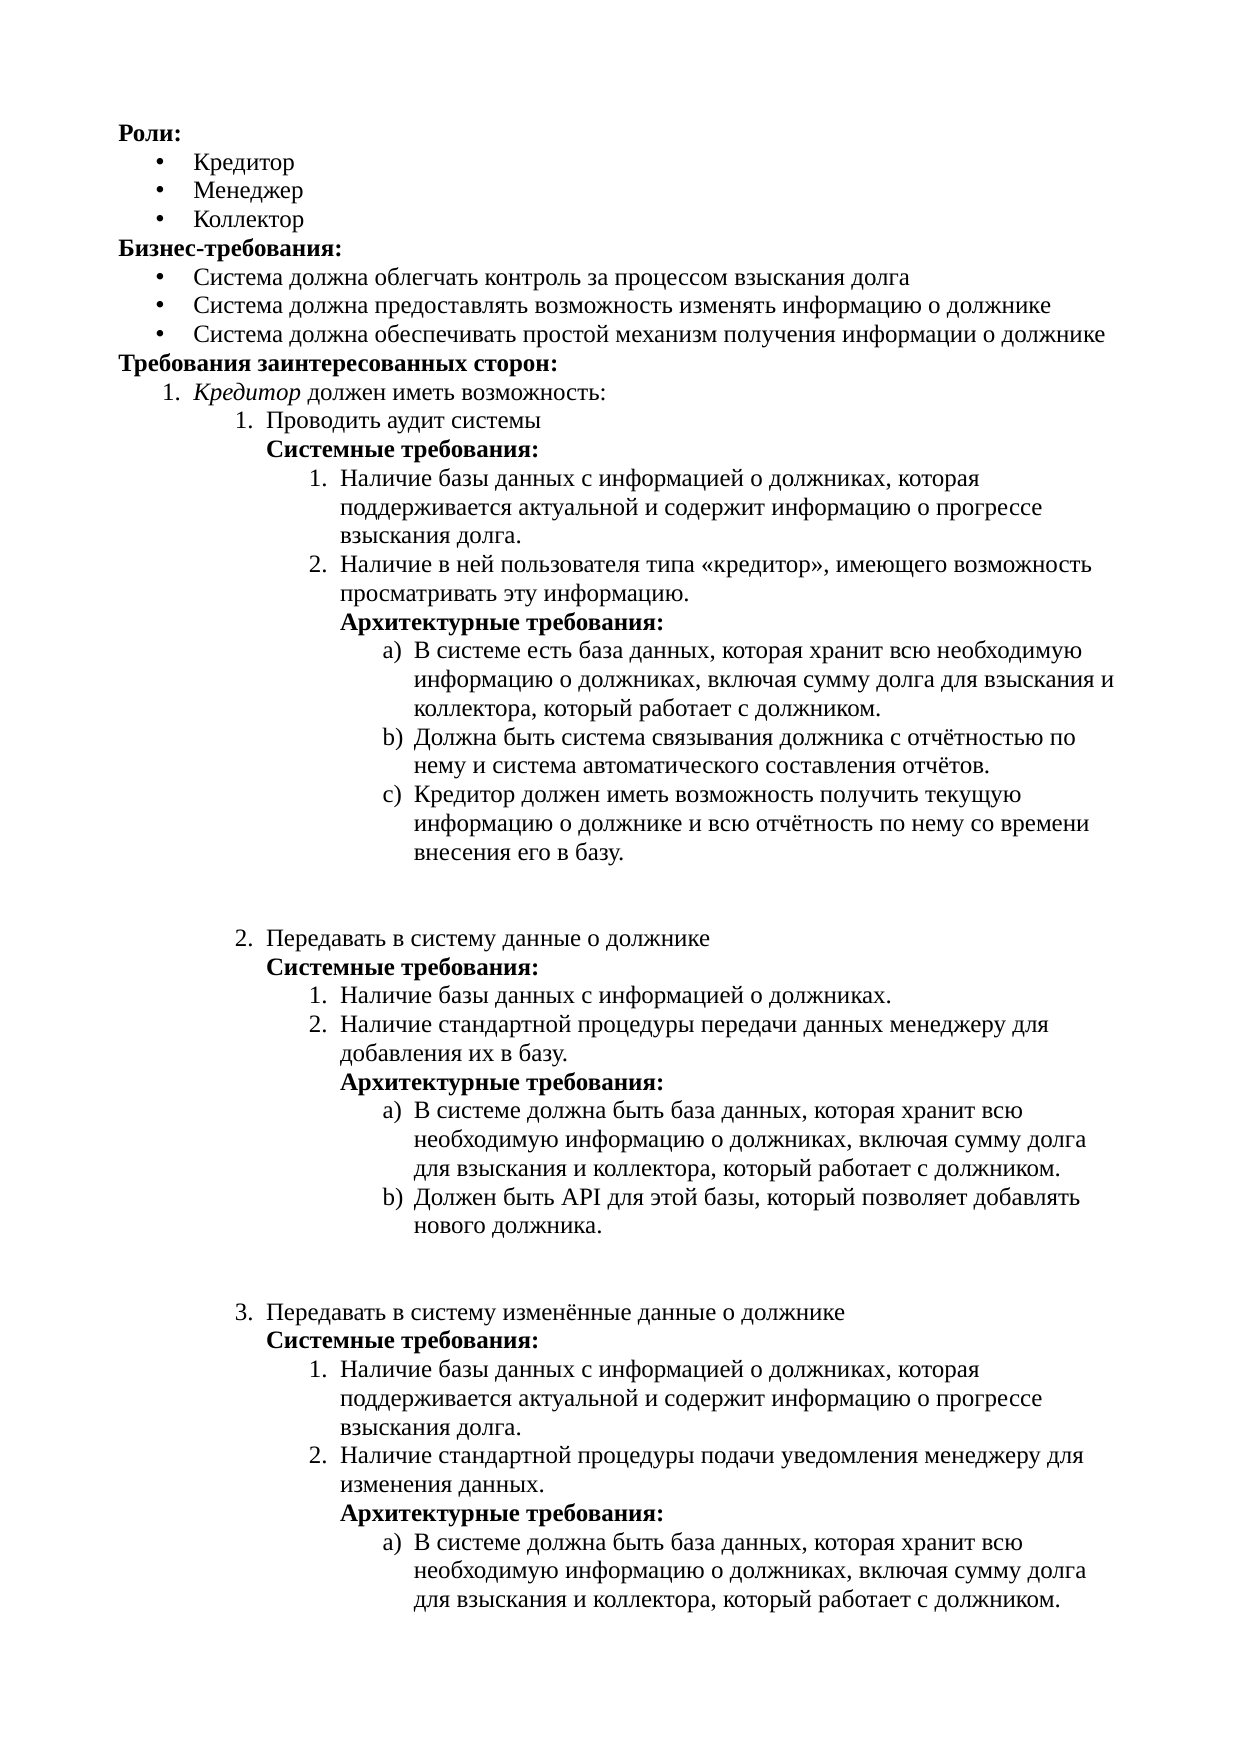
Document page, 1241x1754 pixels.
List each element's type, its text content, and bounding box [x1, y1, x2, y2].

list В системе должна быть база данных, которая хранит всю необходимую информацию о должниках, включая сумму долга для взыскания и коллектора, который работает с должником. [376, 1527, 1122, 1613]
list В системе должна быть база данных, которая хранит всю необходимую информацию о должниках, включая сумму долга для взыскания и коллектора, который работает с должником. [376, 1096, 1122, 1182]
list Системные требования: [228, 1326, 1122, 1354]
list Наличие стандартной процедуры подачи уведомления менеджеру для изменения данных. [302, 1441, 1122, 1498]
list Наличие в ней пользователя типа «кредитор», имеющего возможность просматривать эту информацию. [302, 549, 1122, 607]
list Наличие базы данных с информацией о должниках, которая поддерживается актуальной и содержит информацию о прогрессе взыскания долга. [302, 1354, 1122, 1441]
text Требования заинтересованных сторон: [118, 348, 1122, 377]
list Проводить аудит системы [228, 406, 1122, 434]
list Должен быть API для этой базы, который позволяет добавлять нового должника. [376, 1182, 1122, 1239]
list В системе есть база данных, которая хранит всю необходимую информацию о должниках, включая сумму долга для взыскания и коллектора, который работает с должником. [376, 636, 1122, 722]
list Наличие стандартной процедуры передачи данных менеджеру для добавления их в базу. [302, 1009, 1122, 1067]
list Наличие базы данных с информацией о должниках, которая поддерживается актуальной и содержит информацию о прогрессе взыскания долга. [302, 463, 1122, 549]
list Архитектурные требования: [302, 607, 1122, 636]
list Кредитор [156, 147, 1122, 176]
list Система должна предоставлять возможность изменять информацию о должнике [156, 291, 1122, 319]
list Кредитор должен иметь возможность получить текущую информацию о должнике и всю отчётность по нему со времени внесения его в базу. [376, 779, 1122, 866]
list Менеджер [156, 176, 1122, 204]
list Должна быть система связывания должника с отчётностью по нему и система автоматического составления отчётов. [376, 722, 1122, 779]
list Передавать в систему данные о должнике [228, 923, 1122, 952]
list Передавать в систему изменённые данные о должнике [228, 1297, 1122, 1326]
list Архитектурные требования: [302, 1498, 1122, 1527]
list Система должна обеспечивать простой механизм получения информации о должнике [156, 319, 1122, 348]
list Системные требования: [228, 434, 1122, 463]
list Системные требования: [228, 952, 1122, 981]
list Архитектурные требования: [302, 1067, 1122, 1096]
list Наличие базы данных с информацией о должниках. [302, 981, 1122, 1009]
list Коллектор [156, 204, 1122, 233]
text Бизнес-требования: [118, 233, 1122, 262]
list Кредитор должен иметь возможность: [156, 377, 1122, 406]
text Роли: [118, 118, 1122, 147]
list Система должна облегчать контроль за процессом взыскания долга [156, 262, 1122, 291]
